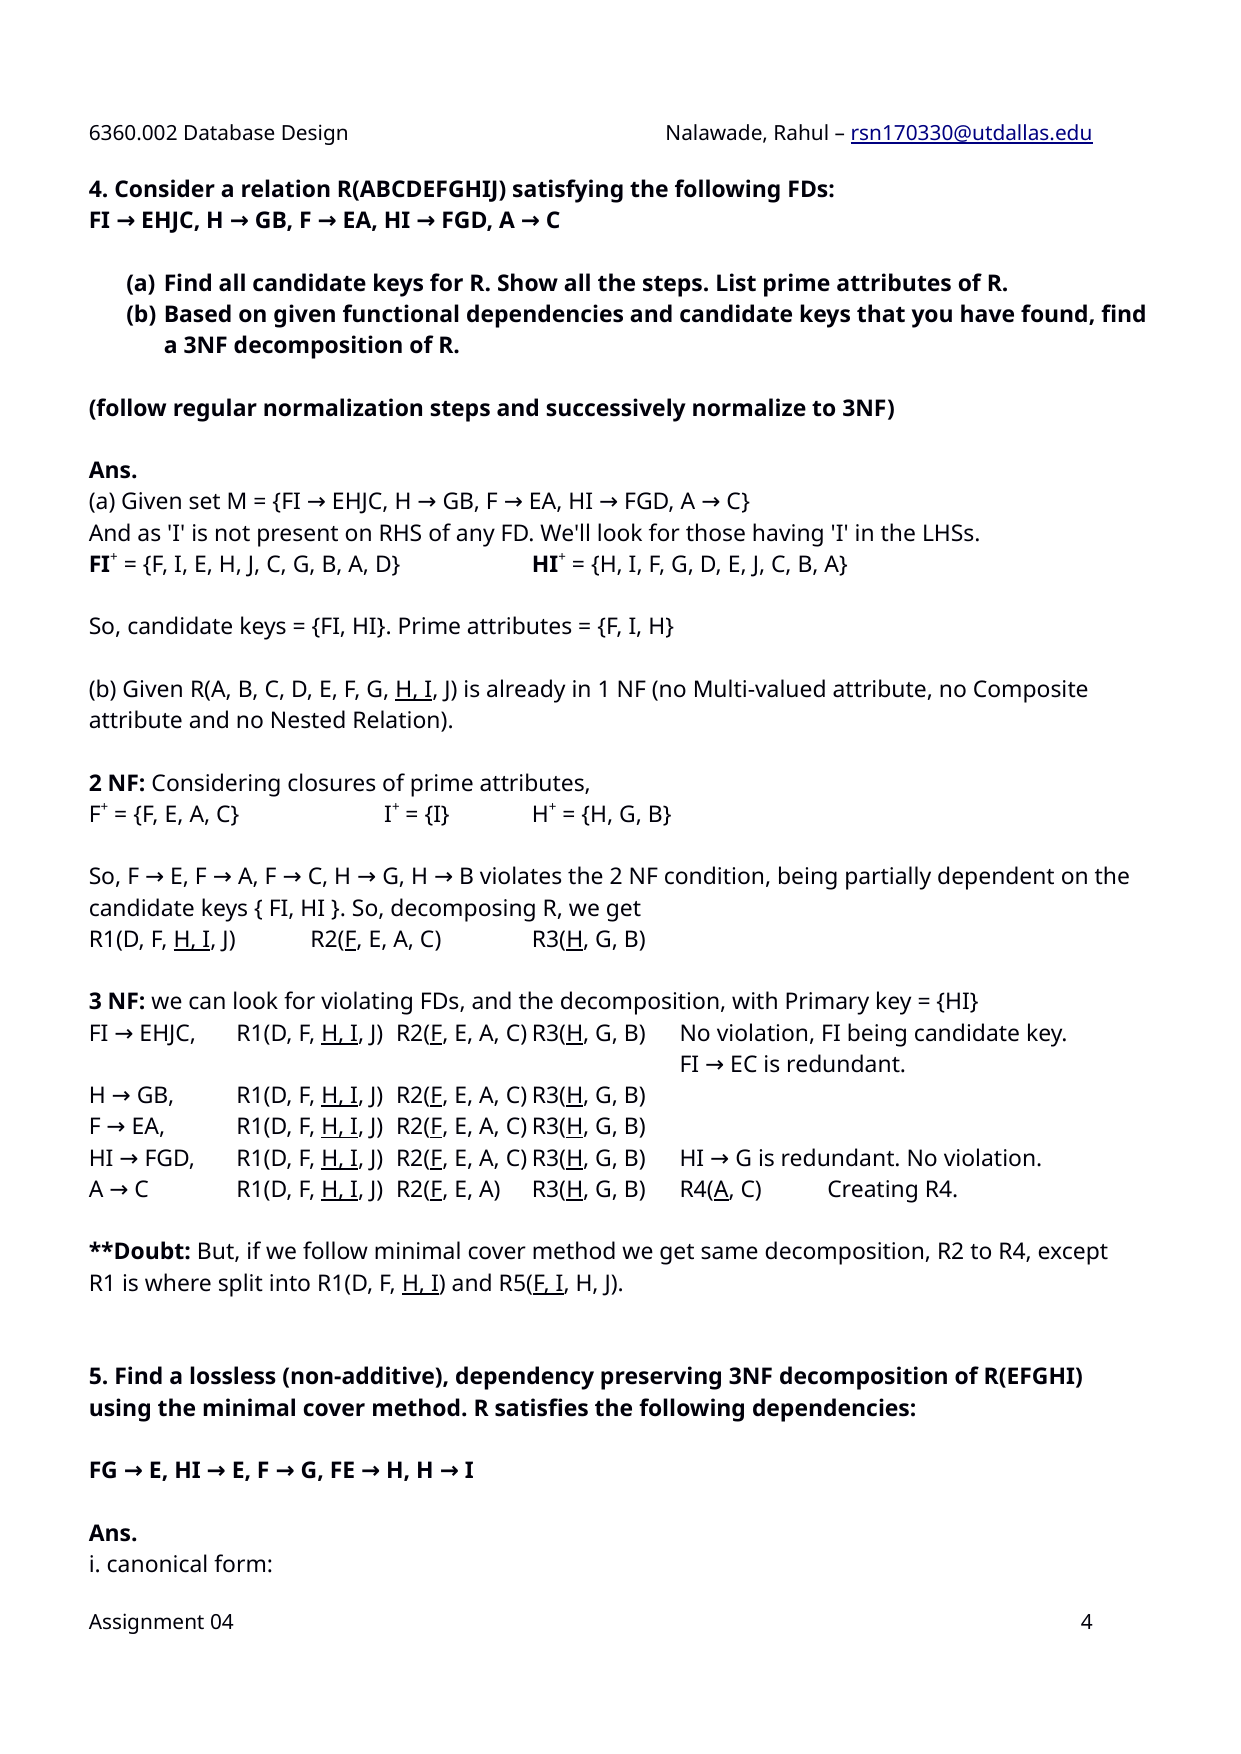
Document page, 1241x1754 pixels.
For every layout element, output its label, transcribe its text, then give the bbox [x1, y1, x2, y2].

text Ans. [88, 454, 1152, 485]
text A → C R1(D, F, H, I, J) R2(F, E, A) R3(H, G, B) R4(A, C) Creating R4. [88, 1173, 1152, 1204]
text FG → E, HI → E, F → G, FE → H, H → I [88, 1454, 1152, 1485]
text FI+ = {F, I, E, H, J, C, G, B, A, D} HI+ = {H, I, F, G, D, E, J, C, B, A} [88, 548, 1152, 579]
text 5. Find a lossless (non-additive), dependency preserving 3NF decomposition of R(EFGHI) using the minimal cover method. R satisfies the following dependencies: [88, 1360, 1152, 1423]
text 2 NF: Considering closures of prime attributes, [88, 767, 1152, 798]
text And as 'I' is not present on RHS of any FD. We'll look for those having 'I' in the LHSs. [88, 517, 1152, 548]
text FI → EHJC, R1(D, F, H, I, J) R2(F, E, A, C) R3(H, G, B) No violation, FI being candidate key. [88, 1017, 1152, 1048]
text F → EA, R1(D, F, H, I, J) R2(F, E, A, C) R3(H, G, B) [88, 1110, 1152, 1142]
text So, candidate keys = {FI, HI}. Prime attributes = {F, I, H} [88, 610, 1152, 642]
text **Doubt: But, if we follow minimal cover method we get same decomposition, R2 to R4, except [88, 1235, 1152, 1267]
text HI → FGD, R1(D, F, H, I, J) R2(F, E, A, C) R3(H, G, B) HI → G is redundant. No violation. [88, 1142, 1152, 1173]
text 3 NF: we can look for violating FDs, and the decomposition, with Primary key = {HI} [88, 985, 1152, 1017]
text i. canonical form: [88, 1548, 1152, 1579]
text 4. Consider a relation R(ABCDEFGHIJ) satisfying the following FDs: [88, 173, 1152, 204]
list Based on given functional dependencies and candidate keys that you have found, find a 3NF decomposition of R. [126, 298, 1152, 360]
text (b) Given R(A, B, C, D, E, F, G, H, I, J) is already in 1 NF (no Multi-valued attribute, no Composite attribute and no Nested Relation). [88, 673, 1152, 735]
text FI → EHJC, H → GB, F → EA, HI → FGD, A → C [88, 204, 1152, 235]
text R1(D, F, H, I, J) R2(F, E, A, C) R3(H, G, B) [88, 923, 1152, 954]
text (a) Given set M = {FI → EHJC, H → GB, F → EA, HI → FGD, A → C} [88, 485, 1152, 517]
text So, F → E, F → A, F → C, H → G, H → B violates the 2 NF condition, being partially dependent on the candidate keys { FI, HI }. So, decomposing R, we get [88, 860, 1152, 923]
list Find all candidate keys for R. Show all the steps. List prime attributes of R. [126, 267, 1152, 298]
text (follow regular normalization steps and successively normalize to 3NF) [88, 392, 1152, 423]
text Ans. [88, 1517, 1152, 1548]
text R1 is where split into R1(D, F, H, I) and R5(F, I, H, J). [88, 1267, 1152, 1298]
text F+ = {F, E, A, C} I+ = {I} H+ = {H, G, B} [88, 798, 1152, 829]
text FI → EC is redundant. [88, 1048, 1152, 1079]
text H → GB, R1(D, F, H, I, J) R2(F, E, A, C) R3(H, G, B) [88, 1079, 1152, 1110]
